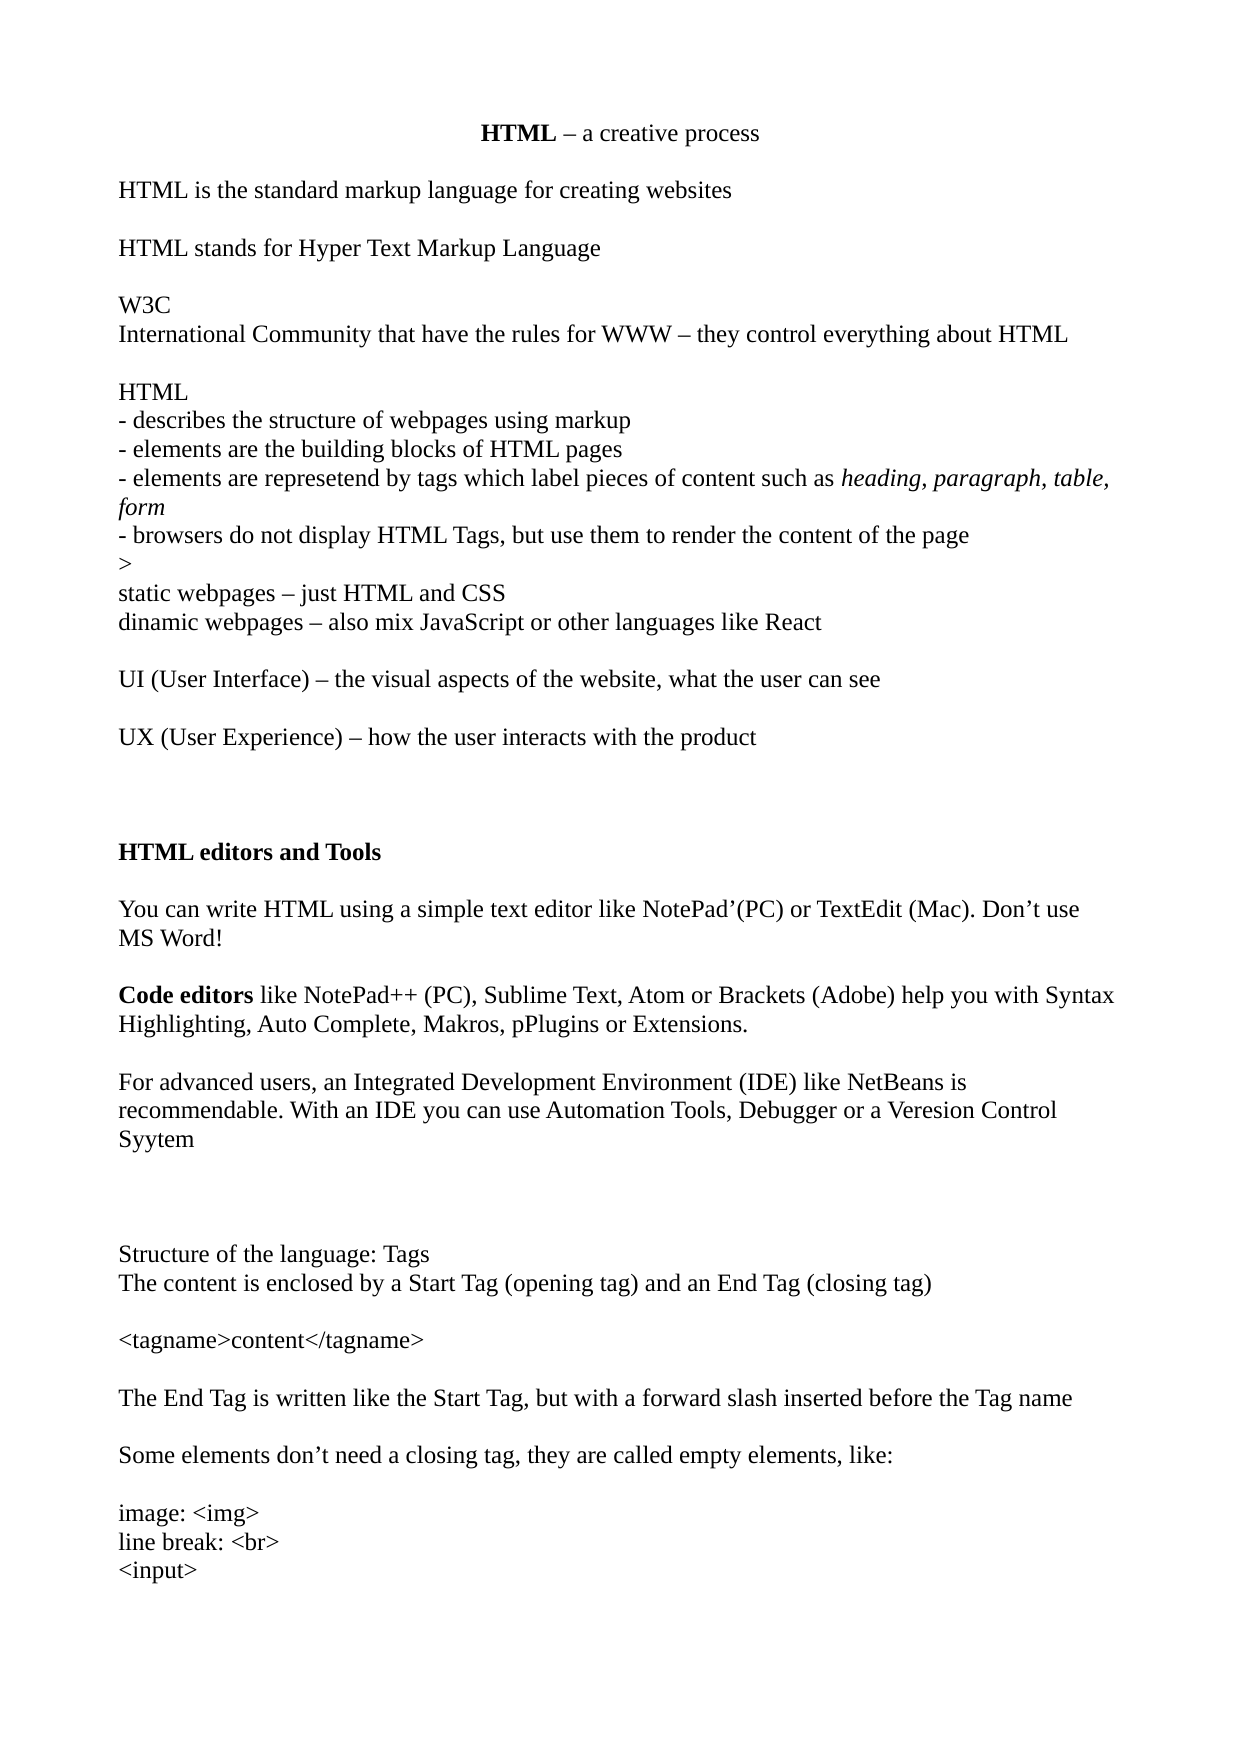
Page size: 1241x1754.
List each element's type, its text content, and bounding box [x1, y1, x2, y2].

text dinamic webpages – also mix JavaScript or other languages like React [118, 607, 1122, 636]
text - elements are represetend by tags which label pieces of content such as heading, paragraph, table, form [118, 463, 1122, 521]
text - browsers do not display HTML Tags, but use them to render the content of the page [118, 521, 1122, 549]
text W3C [118, 291, 1122, 319]
text HTML stands for Hyper Text Markup Language [118, 233, 1122, 262]
text The End Tag is written like the Start Tag, but with a forward slash inserted before the Tag name [118, 1383, 1122, 1412]
text For advanced users, an Integrated Development Environment (IDE) like NetBeans is recommendable. With an IDE you can use Automation Tools, Debugger or a Veresion Control Syytem [118, 1067, 1122, 1153]
text You can write HTML using a simple text editor like NotePad’(PC) or TextEdit (Mac). Don’t use MS Word! [118, 894, 1122, 952]
text line break: <br> [118, 1527, 1122, 1556]
text The content is enclosed by a Start Tag (opening tag) and an End Tag (closing tag) [118, 1268, 1122, 1297]
text UX (User Experience) – how the user interacts with the product [118, 722, 1122, 751]
text > [118, 549, 1122, 578]
text Some elements don’t need a closing tag, they are called empty elements, like: [118, 1441, 1122, 1469]
text <input> [118, 1556, 1122, 1584]
text UI (User Interface) – the visual aspects of the website, what the user can see [118, 664, 1122, 693]
text <tagname>content</tagname> [118, 1326, 1122, 1354]
text HTML is the standard markup language for creating websites [118, 176, 1122, 204]
text Code editors like NotePad++ (PC), Sublime Text, Atom or Brackets (Adobe) help you with Syntax Highlighting, Auto Complete, Makros, pPlugins or Extensions. [118, 981, 1122, 1038]
text image: <img> [118, 1498, 1122, 1527]
text HTML [118, 377, 1122, 406]
text International Community that have the rules for WWW – they control everything about HTML [118, 319, 1122, 348]
text - elements are the building blocks of HTML pages [118, 434, 1122, 463]
text HTML – a creative process [118, 118, 1122, 147]
text Structure of the language: Tags [118, 1239, 1122, 1268]
text - describes the structure of webpages using markup [118, 406, 1122, 434]
text static webpages – just HTML and CSS [118, 578, 1122, 607]
text HTML editors and Tools [118, 837, 1122, 866]
